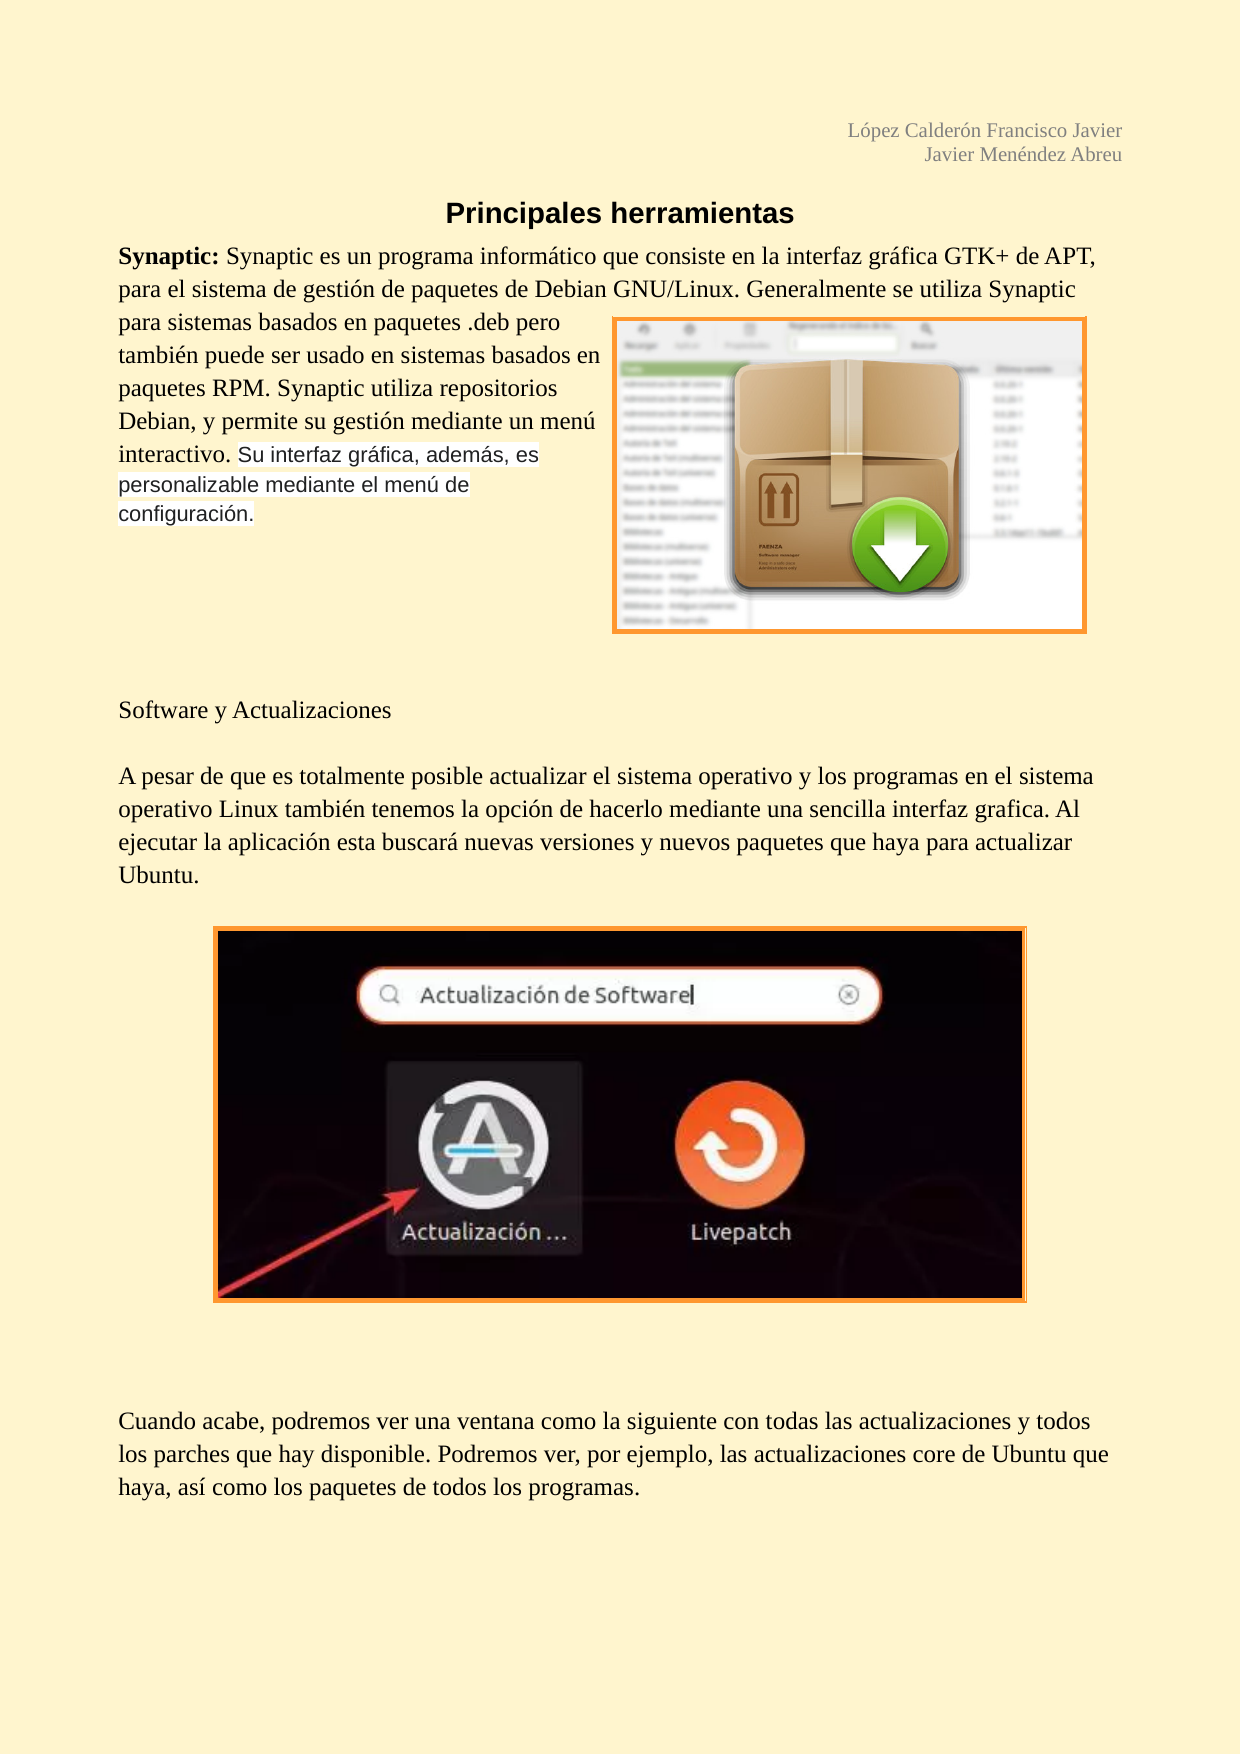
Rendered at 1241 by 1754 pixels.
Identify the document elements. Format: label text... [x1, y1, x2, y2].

text Software y Actualizaciones [118, 695, 1122, 724]
text A pesar de que es totalmente posible actualizar el sistema operativo y los programas en el sistema operativo Linux también tenemos la opción de hacerlo mediante una sencilla interfaz grafica. Al ejecutar la aplicación esta buscará nuevas versiones y nuevos paquetes que haya para actualizar Ubuntu. [118, 761, 1122, 889]
picture [617, 321, 1082, 629]
subtitle Principales herramientas [118, 196, 1122, 229]
text Cuando acabe, podremos ver una ventana como la siguiente con todas las actualizaciones y todos los parches que hay disponible. Podremos ver, por ejemplo, las actualizaciones core de Ubuntu que haya, así como los paquetes de todos los programas. [118, 1406, 1122, 1501]
text Synaptic: Synaptic es un programa informático que consiste en la interfaz gráfica GTK+ de APT, para el sistema de gestión de paquetes de Debian GNU/Linux. Generalmente se utiliza Synaptic para sistemas basados en paquetes .deb pero también puede ser usado en sistemas basados en paquetes RPM. Synaptic utiliza repositorios Debian, y permite su gestión mediante un menú interactivo. Su interfaz gráfica, además, es personalizable mediante el menú de configuración. [118, 241, 1122, 526]
picture [218, 931, 1022, 1298]
